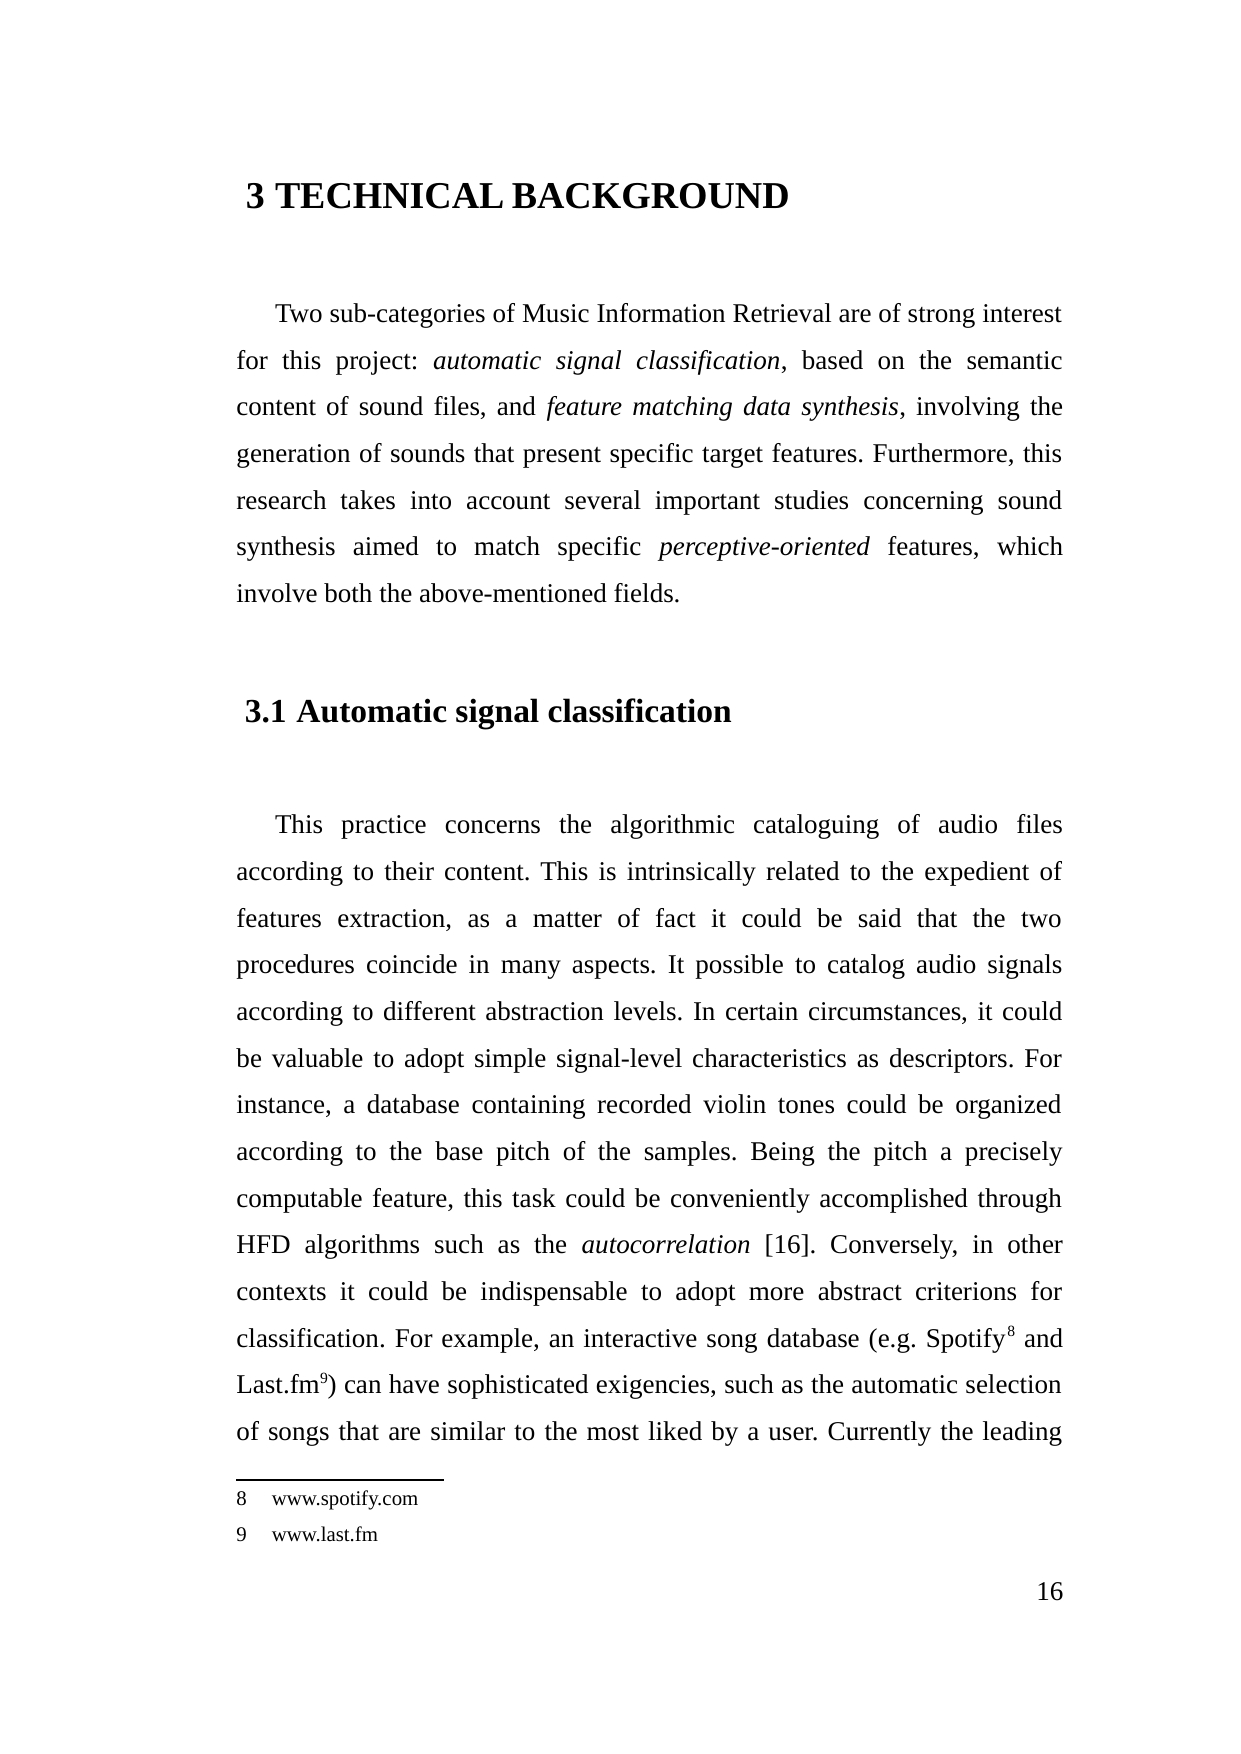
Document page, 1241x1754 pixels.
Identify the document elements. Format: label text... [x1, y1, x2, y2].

text www.last.fm [236, 1522, 1063, 1546]
subtitle Automatic signal classification [236, 691, 1063, 730]
text This practice concerns the algorithmic cataloguing of audio files according to their content. This is intrinsically related to the expedient of features extraction, as a matter of fact it could be said that the two procedures coincide in many aspects. It possible to catalog audio signals according to different abstraction levels. In certain circumstances, it could be valuable to adopt simple signal-level characteristics as descriptors. For instance, a database containing recorded violin tones could be organized according to the base pitch of the samples. Being the pitch a precisely computable feature, this task could be conveniently accomplished through HFD algorithms such as the autocorrelation [16]. Conversely, in other contexts it could be indispensable to adopt more abstract criterions for classification. For example, an interactive song database (e.g. Spotify and Last.fm) can have sophisticated exigencies, such as the automatic selection of songs that are similar to the most liked by a user. Currently the leading [236, 808, 1063, 1446]
text Two sub-categories of Music Information Retrieval are of strong interest for this project: automatic signal classification, based on the semantic content of sound files, and feature matching data synthesis, involving the generation of sounds that present specific target features. Furthermore, this research takes into account several important studies concerning sound synthesis aimed to match specific perceptive-oriented features, which involve both the above-mentioned fields. [236, 297, 1063, 608]
subtitle TECHNICAL BACKGROUND [236, 173, 1063, 216]
text www.spotify.com [236, 1486, 1063, 1510]
